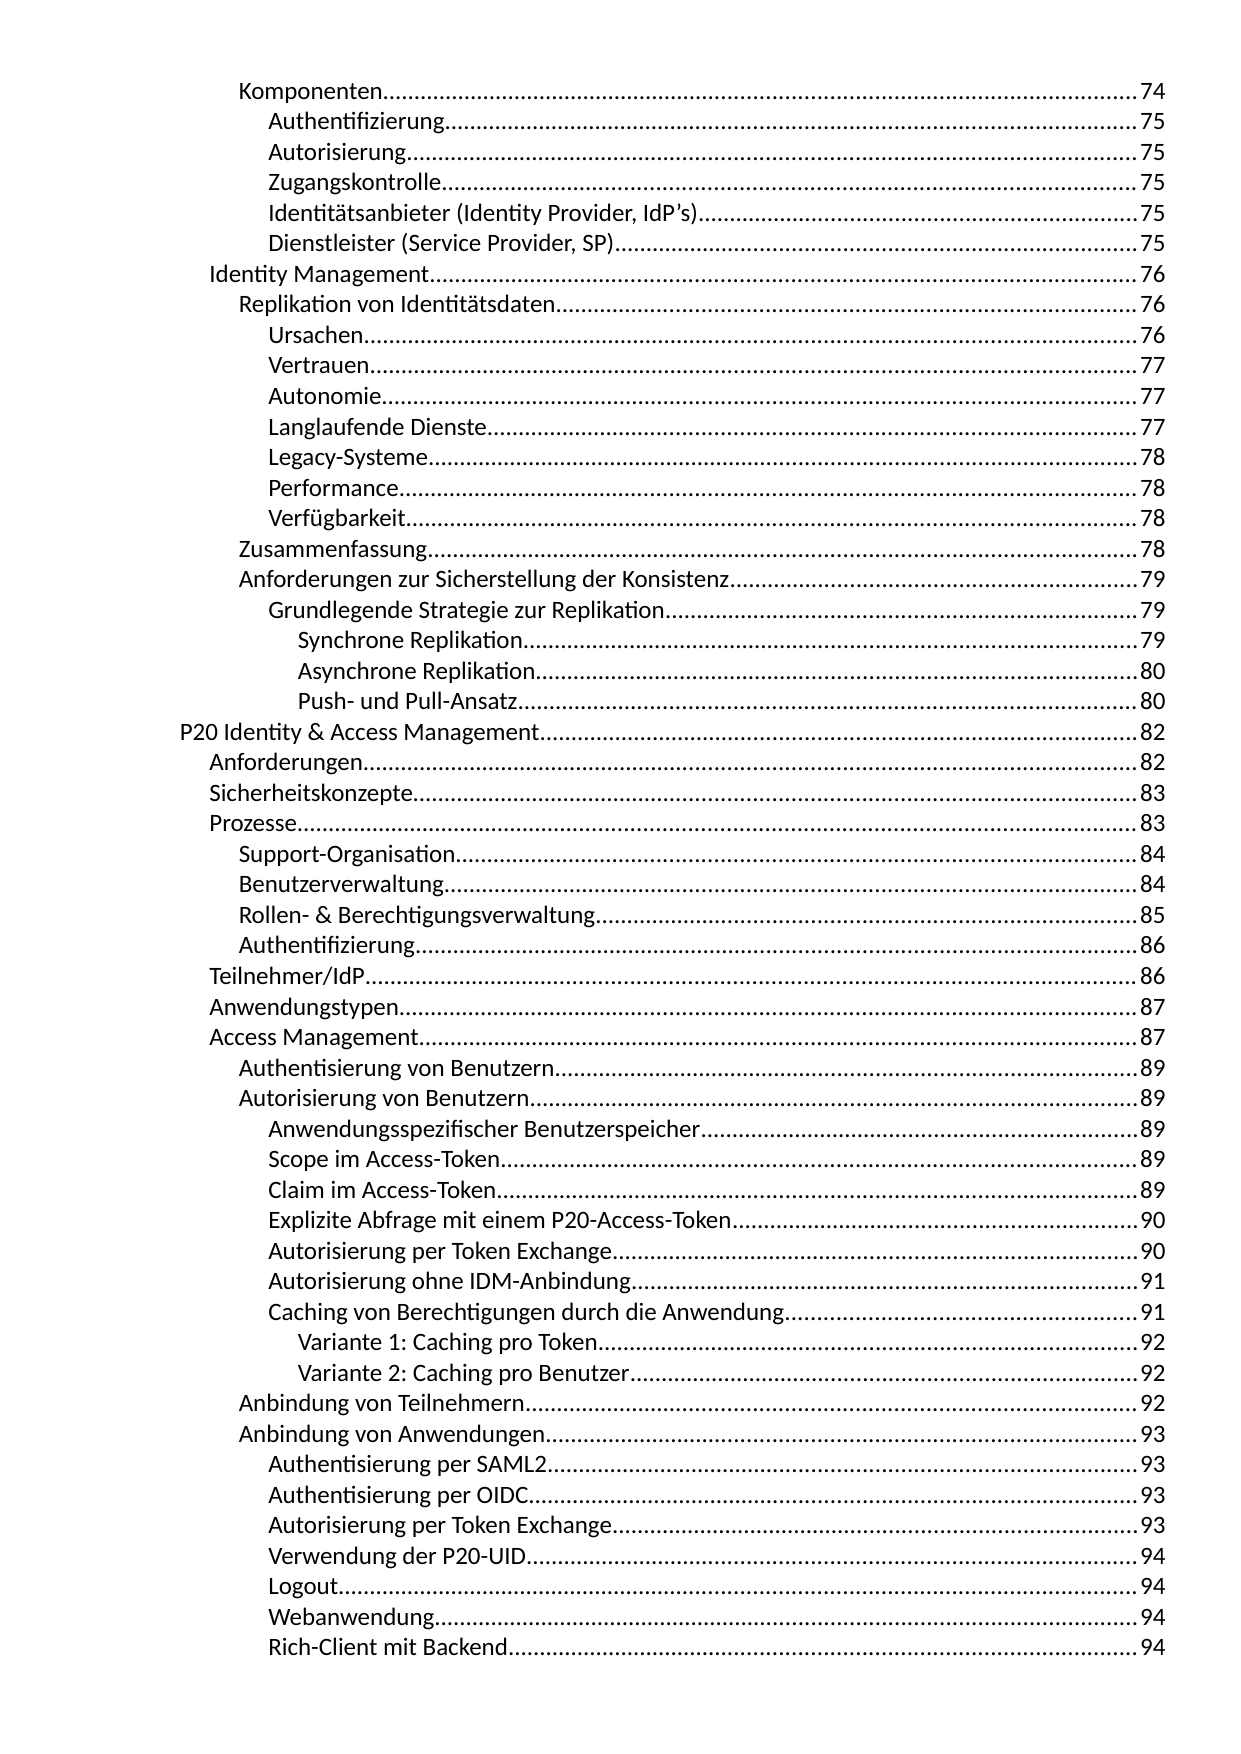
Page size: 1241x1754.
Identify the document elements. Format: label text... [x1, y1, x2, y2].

text Grundlegende Strategie zur Replikation 79 [268, 594, 1165, 624]
text Logout 94 [268, 1571, 1165, 1601]
text Explizite Abfrage mit einem P20-Access-Token 90 [268, 1204, 1165, 1235]
text Benutzerverwaltung 84 [238, 868, 1165, 899]
text Rollen- & Berechtigungsverwaltung 85 [238, 899, 1165, 929]
text Replikation von Identitätsdaten 76 [238, 289, 1165, 319]
text Anwendungsspezifischer Benutzerspeicher 89 [268, 1113, 1165, 1143]
text Access Management 87 [209, 1021, 1165, 1052]
text Anbindung von Teilnehmern 92 [238, 1387, 1165, 1418]
text Langlaufende Dienste 77 [268, 411, 1165, 441]
text Verfügbarkeit 78 [268, 502, 1165, 533]
text Verwendung der P20-UID 94 [268, 1540, 1165, 1571]
text Zugangskontrolle 75 [268, 167, 1165, 197]
text Caching von Berechtigungen durch die Anwendung 91 [268, 1296, 1165, 1326]
text Authentifizierung 75 [268, 106, 1165, 136]
text Teilnehmer/IdP 86 [209, 960, 1165, 991]
text Anbindung von Anwendungen 93 [238, 1418, 1165, 1448]
text Vertrauen 77 [268, 350, 1165, 380]
text Variante 1: Caching pro Token 92 [298, 1326, 1165, 1357]
text Anwendungstypen 87 [209, 991, 1165, 1021]
text Autorisierung ohne IDM-Anbindung 91 [268, 1265, 1165, 1296]
text Prozesse 83 [209, 807, 1165, 838]
text Autorisierung 75 [268, 136, 1165, 167]
text Anforderungen zur Sicherstellung der Konsistenz 79 [238, 563, 1165, 594]
text Autorisierung von Benutzern 89 [238, 1082, 1165, 1113]
text Push- und Pull-Ansatz 80 [298, 685, 1165, 716]
text Authentisierung per OIDC 93 [268, 1479, 1165, 1509]
text Variante 2: Caching pro Benutzer 92 [298, 1357, 1165, 1387]
text Authentisierung per SAML2 93 [268, 1448, 1165, 1479]
text Autorisierung per Token Exchange 93 [268, 1509, 1165, 1540]
text Performance 78 [268, 472, 1165, 502]
text Authentifizierung 86 [238, 929, 1165, 960]
text Dienstleister (Service Provider, SP) 75 [268, 228, 1165, 258]
text Identitätsanbieter (Identity Provider, IdP’s) 75 [268, 197, 1165, 228]
text Autorisierung per Token Exchange 90 [268, 1235, 1165, 1265]
text Zusammenfassung 78 [238, 533, 1165, 563]
text Identity Management 76 [209, 258, 1165, 289]
text Komponenten 74 [238, 75, 1165, 106]
text Autonomie 77 [268, 380, 1165, 411]
text P20 Identity & Access Management 82 [179, 716, 1165, 746]
text Rich-Client mit Backend 94 [268, 1632, 1165, 1662]
text Authentisierung von Benutzern 89 [238, 1052, 1165, 1082]
text Webanwendung 94 [268, 1601, 1165, 1632]
text Ursachen 76 [268, 319, 1165, 350]
text Sicherheitskonzepte 83 [209, 777, 1165, 807]
text Anforderungen 82 [209, 746, 1165, 777]
text Synchrone Replikation 79 [298, 624, 1165, 655]
text Support-Organisation 84 [238, 838, 1165, 868]
text Scope im Access-Token 89 [268, 1143, 1165, 1174]
text Legacy-Systeme 78 [268, 441, 1165, 472]
text Asynchrone Replikation 80 [298, 655, 1165, 685]
text Claim im Access-Token 89 [268, 1174, 1165, 1204]
